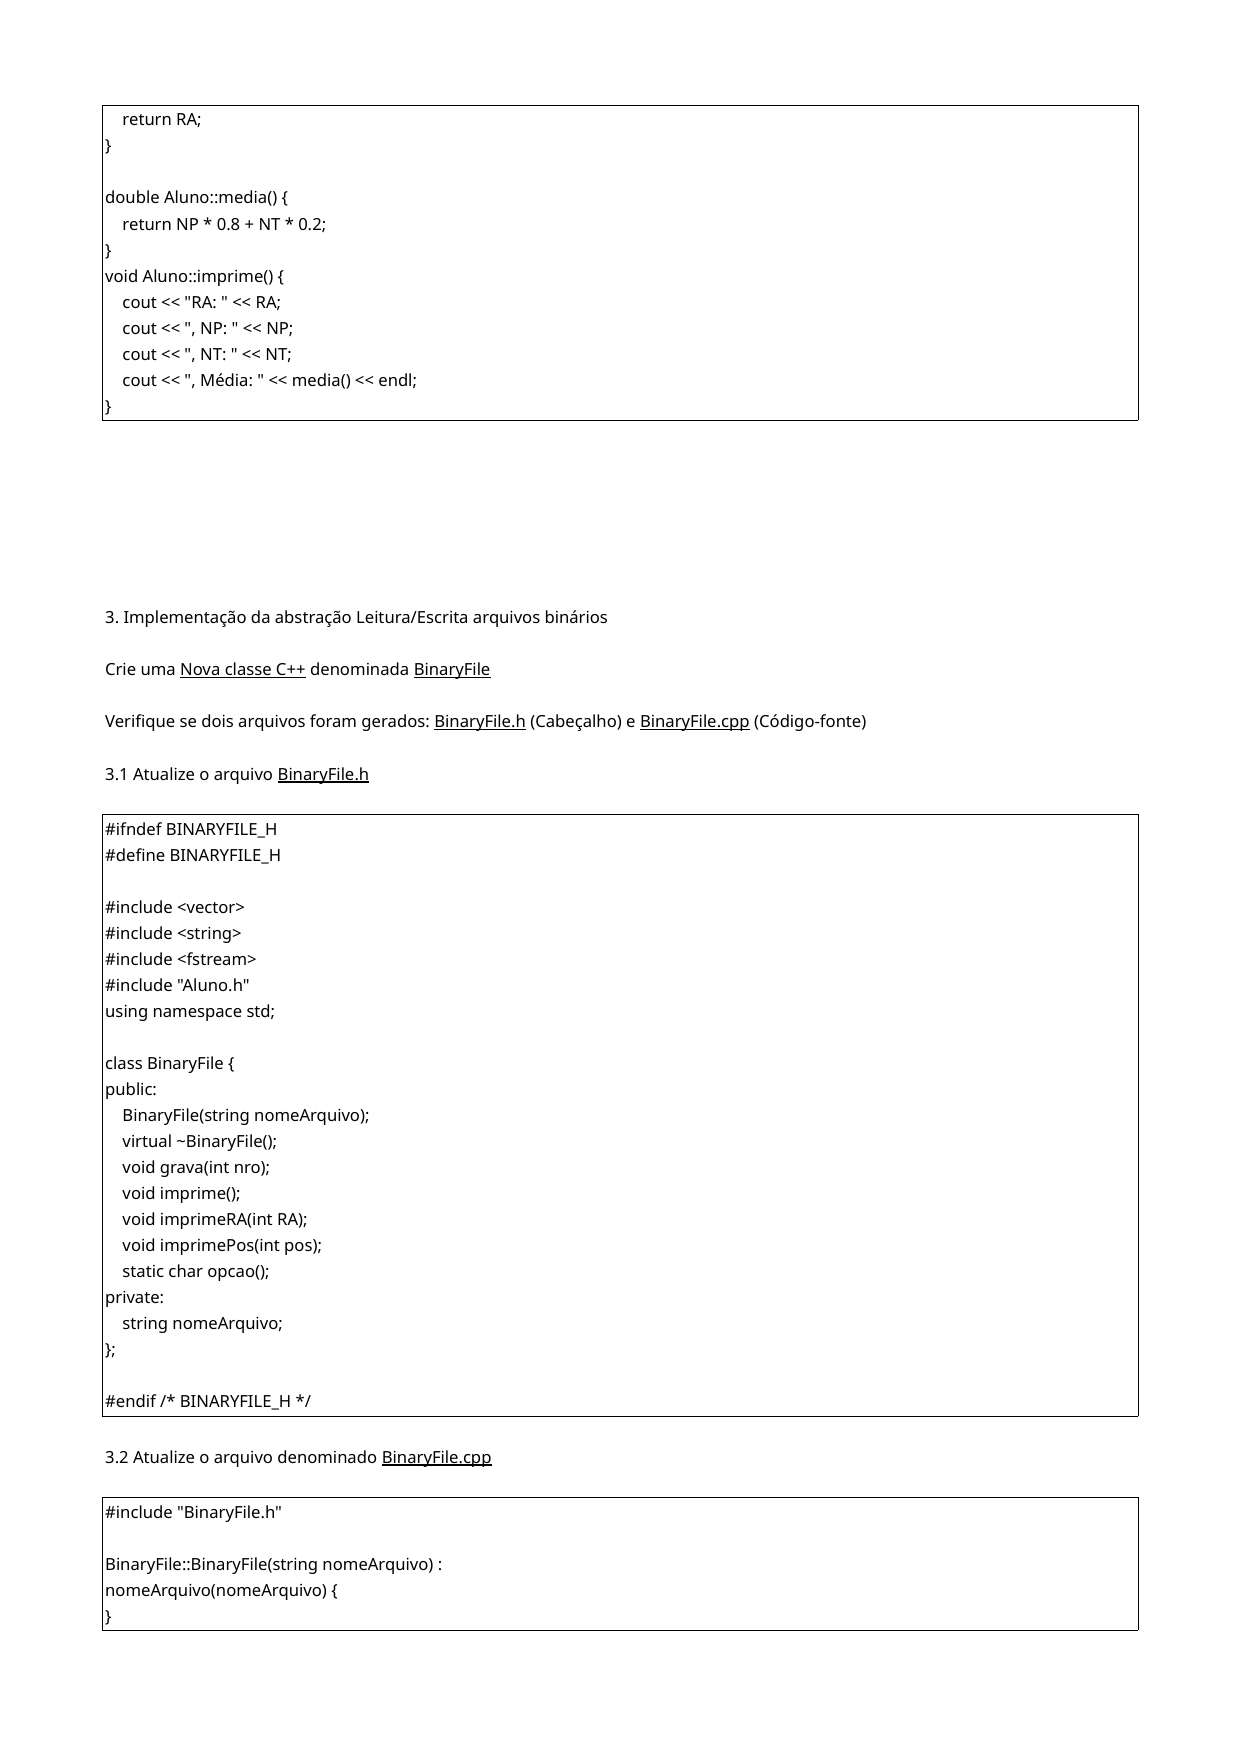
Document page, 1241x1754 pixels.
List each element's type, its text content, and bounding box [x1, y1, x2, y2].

text cout << "RA: " << RA; [103, 287, 1138, 313]
text 3. Implementação da abstração Leitura/Escrita arquivos binários [105, 606, 1135, 628]
text #include <string> [103, 918, 1138, 944]
text double Aluno::media() { [103, 183, 1138, 209]
text private: [103, 1283, 1138, 1309]
text class BinaryFile { [103, 1048, 1138, 1074]
text void grava(int nro); [103, 1153, 1138, 1178]
text cout << ", NP: " << NP; [103, 313, 1138, 339]
text BinaryFile(string nomeArquivo); [103, 1101, 1138, 1126]
text #include "Aluno.h" [103, 970, 1138, 996]
text cout << ", Média: " << media() << endl; [103, 365, 1138, 391]
text using namespace std; [103, 996, 1138, 1022]
text static char opcao(); [103, 1257, 1138, 1283]
text 3.2 Atualize o arquivo denominado BinaryFile.cpp [105, 1445, 1135, 1468]
text #endif /* BINARYFILE_H */ [103, 1387, 1138, 1416]
text #define BINARYFILE_H [103, 840, 1138, 866]
text #include <vector> [103, 892, 1138, 918]
text void Aluno::imprime() { [103, 261, 1138, 287]
text nomeArquivo(nomeArquivo) { [103, 1575, 1138, 1601]
text }; [103, 1335, 1138, 1361]
text cout << ", NT: " << NT; [103, 339, 1138, 365]
text void imprimePos(int pos); [103, 1231, 1138, 1257]
text void imprimeRA(int RA); [103, 1205, 1138, 1231]
text return RA; [103, 106, 1138, 131]
text Verifique se dois arquivos foram gerados: BinaryFile.h (Cabeçalho) e BinaryFile.cpp (Código-fonte) [105, 710, 1135, 733]
text } [103, 131, 1138, 157]
text string nomeArquivo; [103, 1309, 1138, 1335]
text public: [103, 1074, 1138, 1100]
text void imprime(); [103, 1179, 1138, 1204]
text } [103, 1601, 1138, 1630]
text BinaryFile::BinaryFile(string nomeArquivo) : [103, 1549, 1138, 1575]
text Crie uma Nova classe C++ denominada BinaryFile [105, 632, 1135, 681]
text virtual ~BinaryFile(); [103, 1127, 1138, 1152]
text } [103, 391, 1138, 420]
text #ifndef BINARYFILE_H [103, 815, 1138, 840]
text #include "BinaryFile.h" [103, 1498, 1138, 1523]
text } [103, 235, 1138, 261]
text return NP * 0.8 + NT * 0.2; [103, 209, 1138, 235]
text 3.1 Atualize o arquivo BinaryFile.h [105, 762, 1135, 785]
text #include <fstream> [103, 944, 1138, 970]
